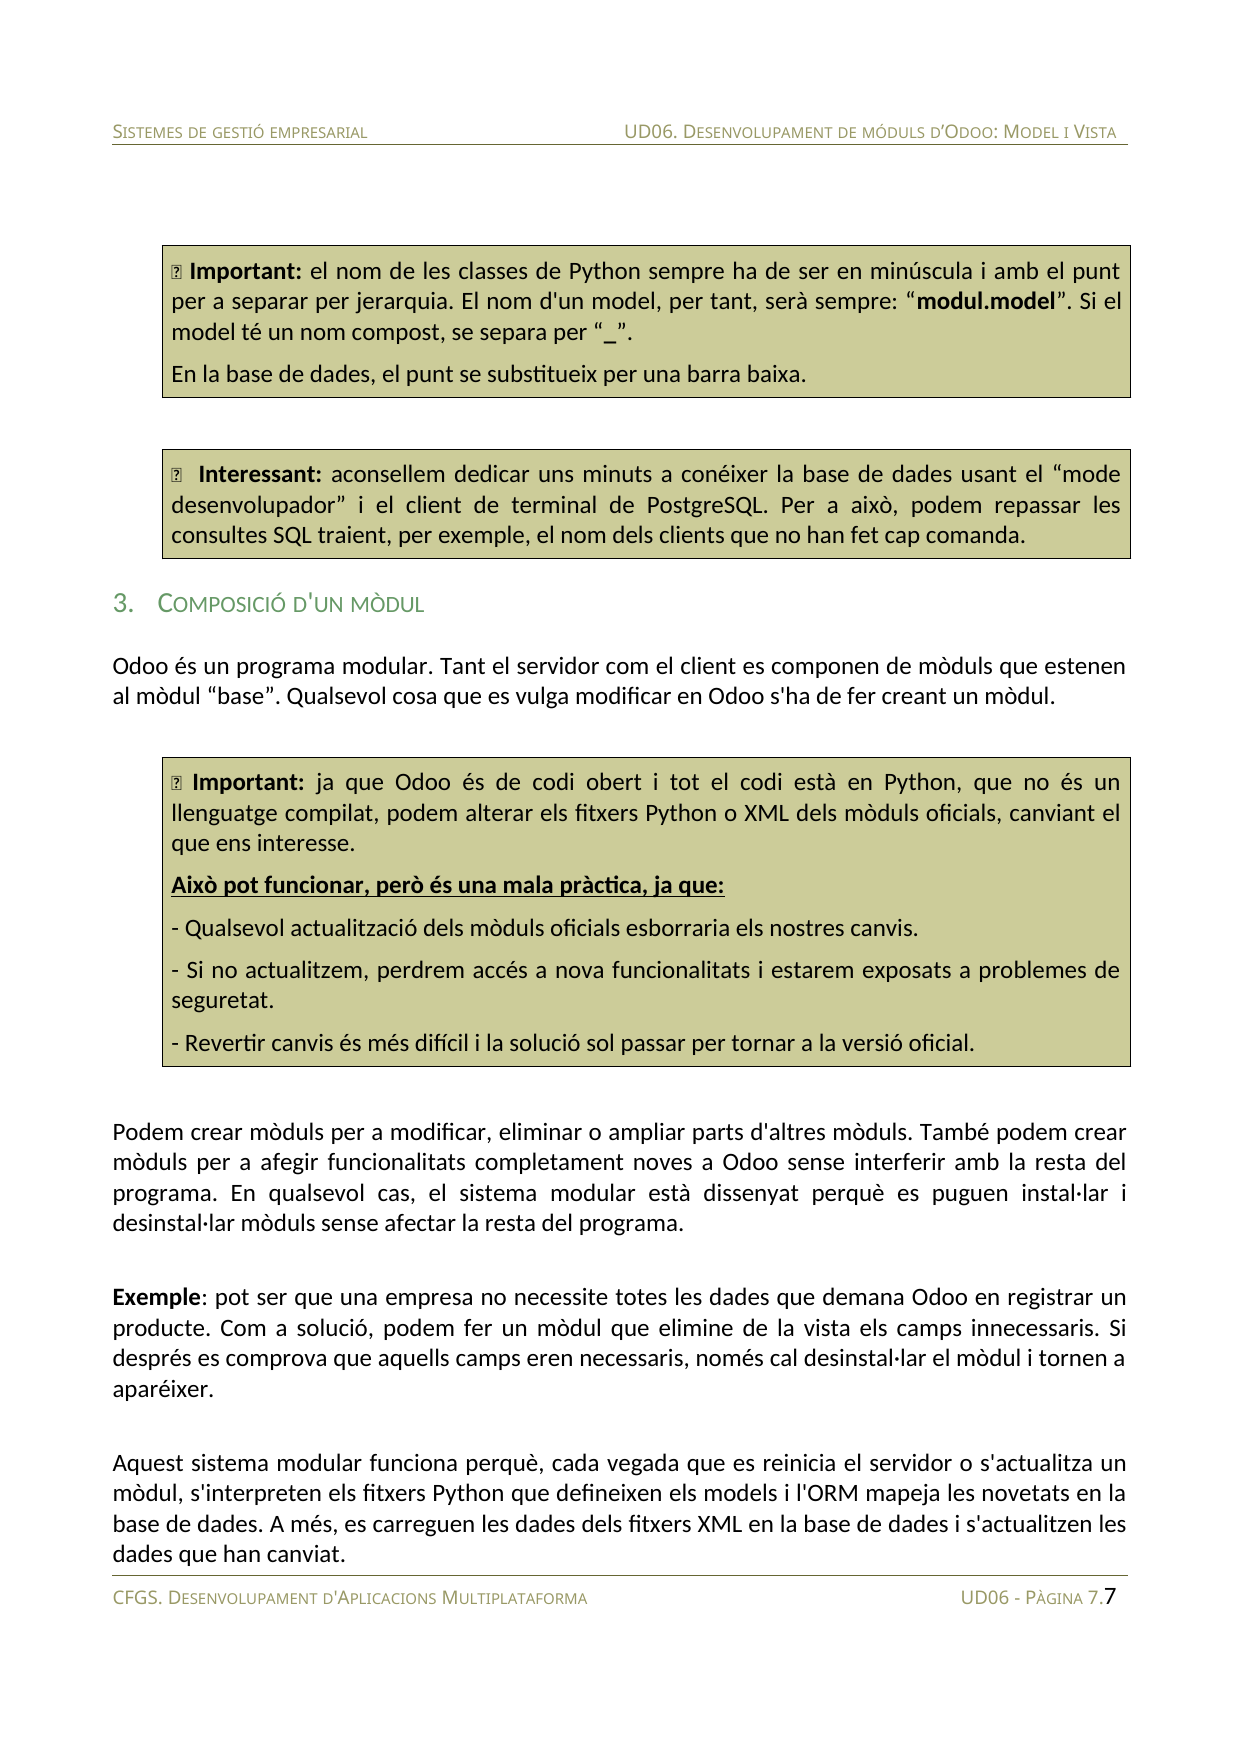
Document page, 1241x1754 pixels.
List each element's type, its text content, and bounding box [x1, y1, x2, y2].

text 📖 Important: el nom de les classes de Python sempre ha de ser en minúscula i amb el punt per a separar per jerarquia. El nom d'un model, per tant, serà sempre: “modul.model”. Si el model té un nom compost, se separa per “_”. [163, 246, 1130, 346]
text 💬 Interessant: aconsellem dedicar uns minuts a conéixer la base de dades usant el “mode desenvolupador” i el client de terminal de PostgreSQL. Per a això, podem repassar les consultes SQL traient, per exemple, el nom dels clients que no han fet cap comanda. [163, 450, 1130, 558]
text Això pot funcionar, però és una mala pràctica, ja que: [163, 860, 1130, 900]
text Podem crear mòduls per a modificar, eliminar o ampliar parts d'altres mòduls. També podem crear mòduls per a afegir funcionalitats completament noves a Odoo sense interferir amb la resta del programa. En qualsevol cas, el sistema modular està dissenyat perquè es puguen instal·lar i desinstal·lar mòduls sense afectar la resta del programa. [112, 1116, 1128, 1238]
text - Si no actualitzem, perdrem accés a nova funcionalitats i estarem exposats a problemes de seguretat. [163, 945, 1130, 1015]
text - Qualsevol actualització dels mòduls oficials esborraria els nostres canvis. [163, 902, 1130, 942]
text Aquest sistema modular funciona perquè, cada vegada que es reinicia el servidor o s'actualitza un mòdul, s'interpreten els fitxers Python que defineixen els models i l'ORM mapeja les novetats en la base de dades. A més, es carreguen les dades dels fitxers XML en la base de dades i s'actualitzen les dades que han canviat. [112, 1447, 1128, 1569]
subtitle Composició d'un mòdul [112, 584, 1128, 620]
text - Revertir canvis és més difícil i la solució sol passar per tornar a la versió oficial. [163, 1018, 1130, 1066]
text 📖 Important: ja que Odoo és de codi obert i tot el codi està en Python, que no és un llenguatge compilat, podem alterar els fitxers Python o XML dels mòduls oficials, canviant el que ens interesse. [163, 758, 1130, 858]
text Exemple: pot ser que una empresa no necessite totes les dades que demana Odoo en registrar un producte. Com a solució, podem fer un mòdul que elimine de la vista els camps innecessaris. Si després es comprova que aquells camps eren necessaris, només cal desinstal·lar el mòdul i tornen a aparéixer. [112, 1281, 1128, 1403]
text En la base de dades, el punt se substitueix per una barra baixa. [163, 349, 1130, 397]
text Odoo és un programa modular. Tant el servidor com el client es componen de mòduls que estenen al mòdul “base”. Qualsevol cosa que es vulga modificar en Odoo s'ha de fer creant un mòdul. [112, 650, 1128, 711]
